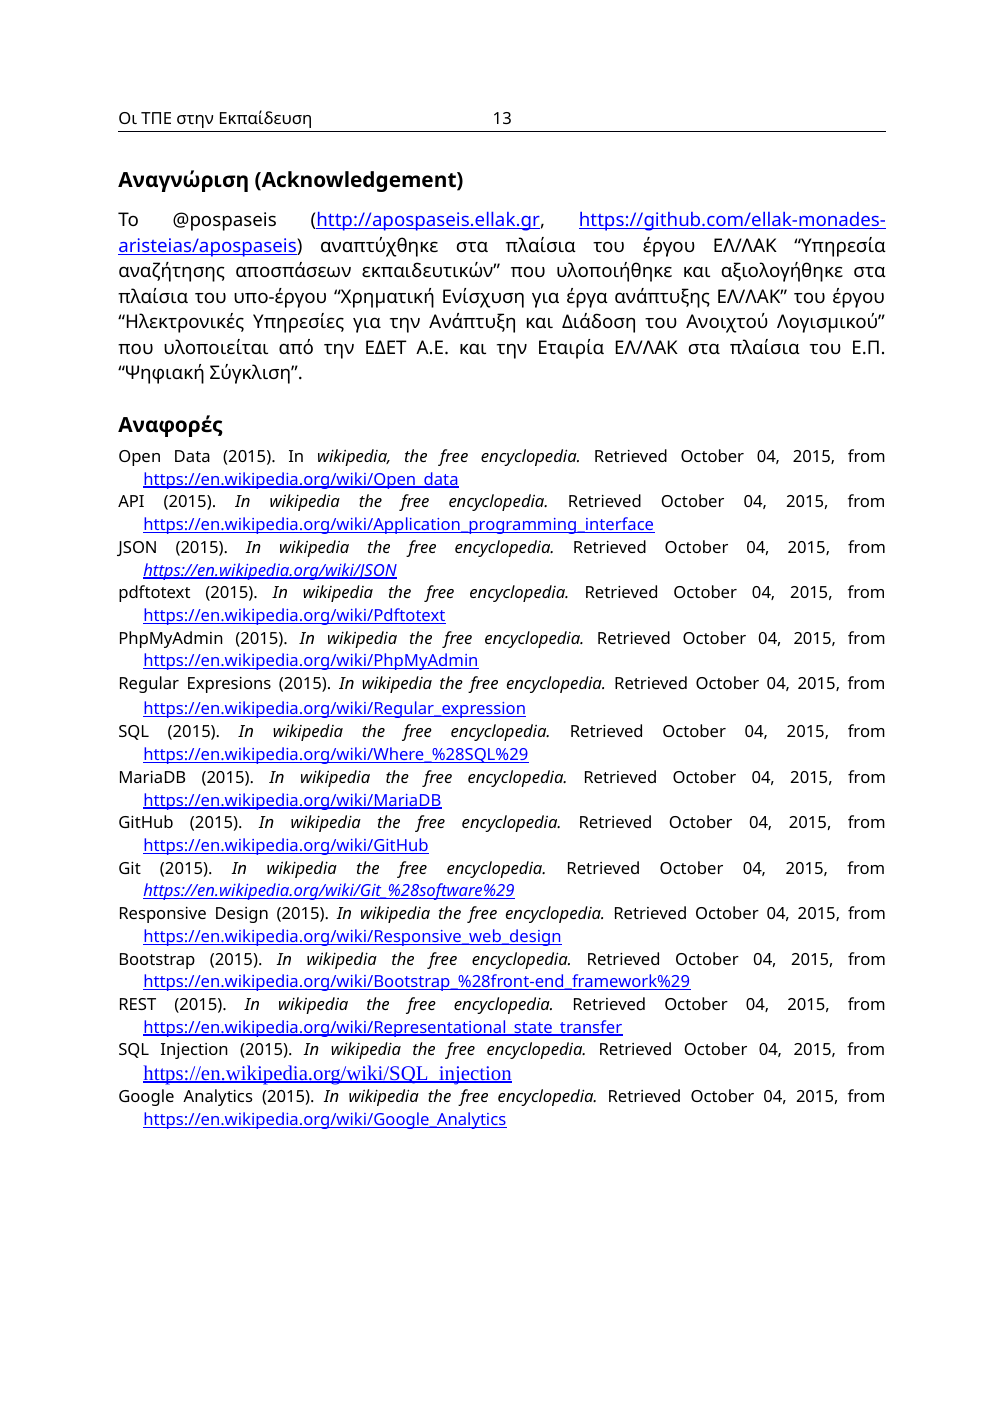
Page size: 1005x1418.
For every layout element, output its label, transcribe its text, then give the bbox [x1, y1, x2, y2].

text PhpMyAdmin (2015). In wikipedia the free encyclopedia. Retrieved October 04, 2015, from https://en.wikipedia.org/wiki/PhpMyAdmin [118, 626, 886, 672]
text Responsive Design (2015). In wikipedia the free encyclopedia. Retrieved October 04, 2015, from https://en.wikipedia.org/wiki/Responsive_web_design [118, 902, 886, 947]
text Open Data (2015). In wikipedia, the free encyclopedia. Retrieved October 04, 2015, from https://en.wikipedia.org/wiki/Open_data [118, 445, 886, 490]
text SQL Injection (2015). In wikipedia the free encyclopedia. Retrieved October 04, 2015, from https://en.wikipedia.org/wiki/SQL_injection [118, 1038, 886, 1085]
subtitle Αναφορές [118, 410, 886, 438]
text pdftotext (2015). In wikipedia the free encyclopedia. Retrieved October 04, 2015, from https://en.wikipedia.org/wiki/Pdftotext [118, 581, 886, 626]
text JSON (2015). In wikipedia the free encyclopedia. Retrieved October 04, 2015, from https://en.wikipedia.org/wiki/JSON [118, 536, 886, 581]
text Το @pospaseis (http://apospaseis.ellak.gr, https://github.com/ellak-monades-aristeias/apospaseis) αναπτύχθηκε στα πλαίσια του έργου ΕΛ/ΛΑΚ “Υπηρεσία αναζήτησης αποσπάσεων εκπαιδευτικών” που υλοποιήθηκε και αξιολογήθηκε στα πλαίσια του υπο-έργου “Χρηματική Ενίσχυση για έργα ανάπτυξης ΕΛ/ΛΑΚ” του έργου “Ηλεκτρονικές Υπηρεσίες για την Ανάπτυξη και Διάδοση του Ανοιχτού Λογισμικού” που υλοποιείται από την ΕΔΕΤ Α.Ε. και την Εταιρία ΕΛ/ΛΑΚ στα πλαίσια του Ε.Π. “Ψηφιακή Σύγκλιση”. [118, 206, 886, 385]
text SQL (2015). In wikipedia the free encyclopedia. Retrieved October 04, 2015, from https://en.wikipedia.org/wiki/Where_%28SQL%29 [118, 720, 886, 765]
text Regular Expresions (2015). In wikipedia the free encyclopedia. Retrieved October 04, 2015, from https://en.wikipedia.org/wiki/Regular_expression [118, 672, 886, 720]
text REST (2015). In wikipedia the free encyclopedia. Retrieved October 04, 2015, from https://en.wikipedia.org/wiki/Representational_state_transfer [118, 992, 886, 1038]
text Git (2015). In wikipedia the free encyclopedia. Retrieved October 04, 2015, from https://en.wikipedia.org/wiki/Git_%28software%29 [118, 856, 886, 902]
text API (2015). In wikipedia the free encyclopedia. Retrieved October 04, 2015, from https://en.wikipedia.org/wiki/Application_programming_interface [118, 490, 886, 536]
text Bootstrap (2015). In wikipedia the free encyclopedia. Retrieved October 04, 2015, from https://en.wikipedia.org/wiki/Bootstrap_%28front-end_framework%29 [118, 947, 886, 992]
text GitHub (2015). In wikipedia the free encyclopedia. Retrieved October 04, 2015, from https://en.wikipedia.org/wiki/GitHub [118, 811, 886, 856]
subtitle Αναγνώριση (Acknowledgement) [118, 165, 886, 194]
text Google Analytics (2015). In wikipedia the free encyclopedia. Retrieved October 04, 2015, from https://en.wikipedia.org/wiki/Google_Analytics [118, 1085, 886, 1130]
text MariaDB (2015). In wikipedia the free encyclopedia. Retrieved October 04, 2015, from https://en.wikipedia.org/wiki/MariaDB [118, 765, 886, 811]
